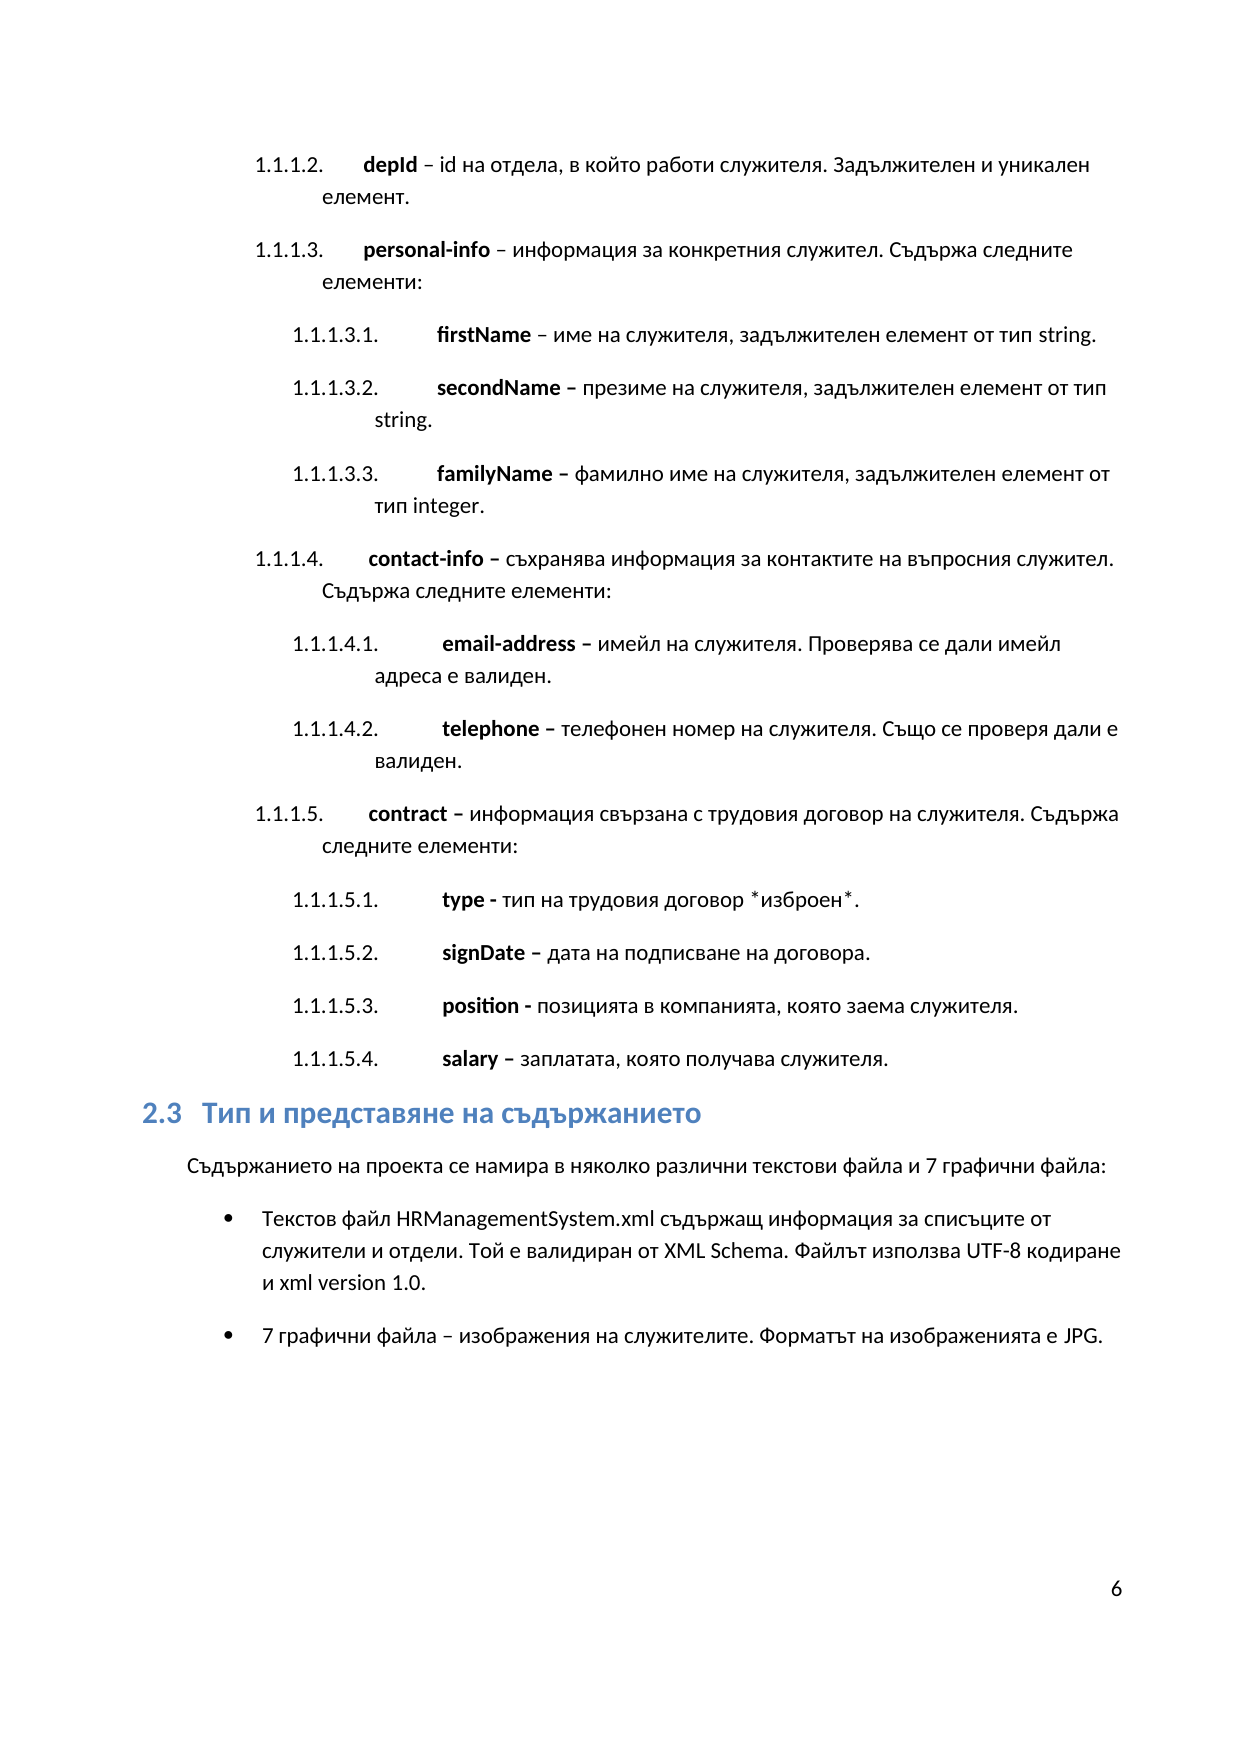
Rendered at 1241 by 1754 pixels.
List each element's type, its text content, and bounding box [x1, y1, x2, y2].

list secondName – презиме на служителя, задължителен елемент от тип string. [292, 373, 1122, 434]
list depId – id на отдела, в който работи служителя. Задължителен и уникален елемент. [254, 150, 1122, 210]
list email-address – имейл на служителя. Проверява се дали имейл адреса е валиден. [292, 629, 1122, 689]
text Съдържанието на проекта се намира в няколко различни текстови файла и 7 графични файла: [187, 1151, 1122, 1179]
list position - позицията в компанията, която заема служителя. [292, 991, 1122, 1019]
list signDate – дата на подписване на договора. [292, 938, 1122, 966]
subtitle Тип и представяне на съдържанието [142, 1097, 1122, 1130]
list Текстов файл HRManagementSystem.xml съдържащ информация за списъците от служители и отдели. Той е валидиран от XML Schema. Файлът използва UTF-8 кодиране и xml version 1.0. [224, 1204, 1122, 1296]
list type - тип на трудовия договор *изброен*. [292, 885, 1122, 913]
list telephone – телефонен номер на служителя. Също се проверя дали е валиден. [292, 714, 1122, 774]
list salary – заплатата, която получава служителя. [292, 1044, 1122, 1072]
list contact-info – съхранява информация за контактите на въпросния служител. Съдържа следните елементи: [254, 544, 1122, 604]
list familyName – фамилно име на служителя, задължителен елемент от тип integer. [292, 459, 1122, 519]
list 7 графични файла – изображения на служителите. Форматът на изображенията е JPG. [224, 1321, 1122, 1349]
list firstName – име на служителя, задължителен елемент от тип string. [292, 320, 1122, 348]
list personal-info – информация за конкретния служител. Съдържа следните елементи: [254, 235, 1122, 295]
list contract – информация свързана с трудовия договор на служителя. Съдържа следните елементи: [254, 799, 1122, 860]
